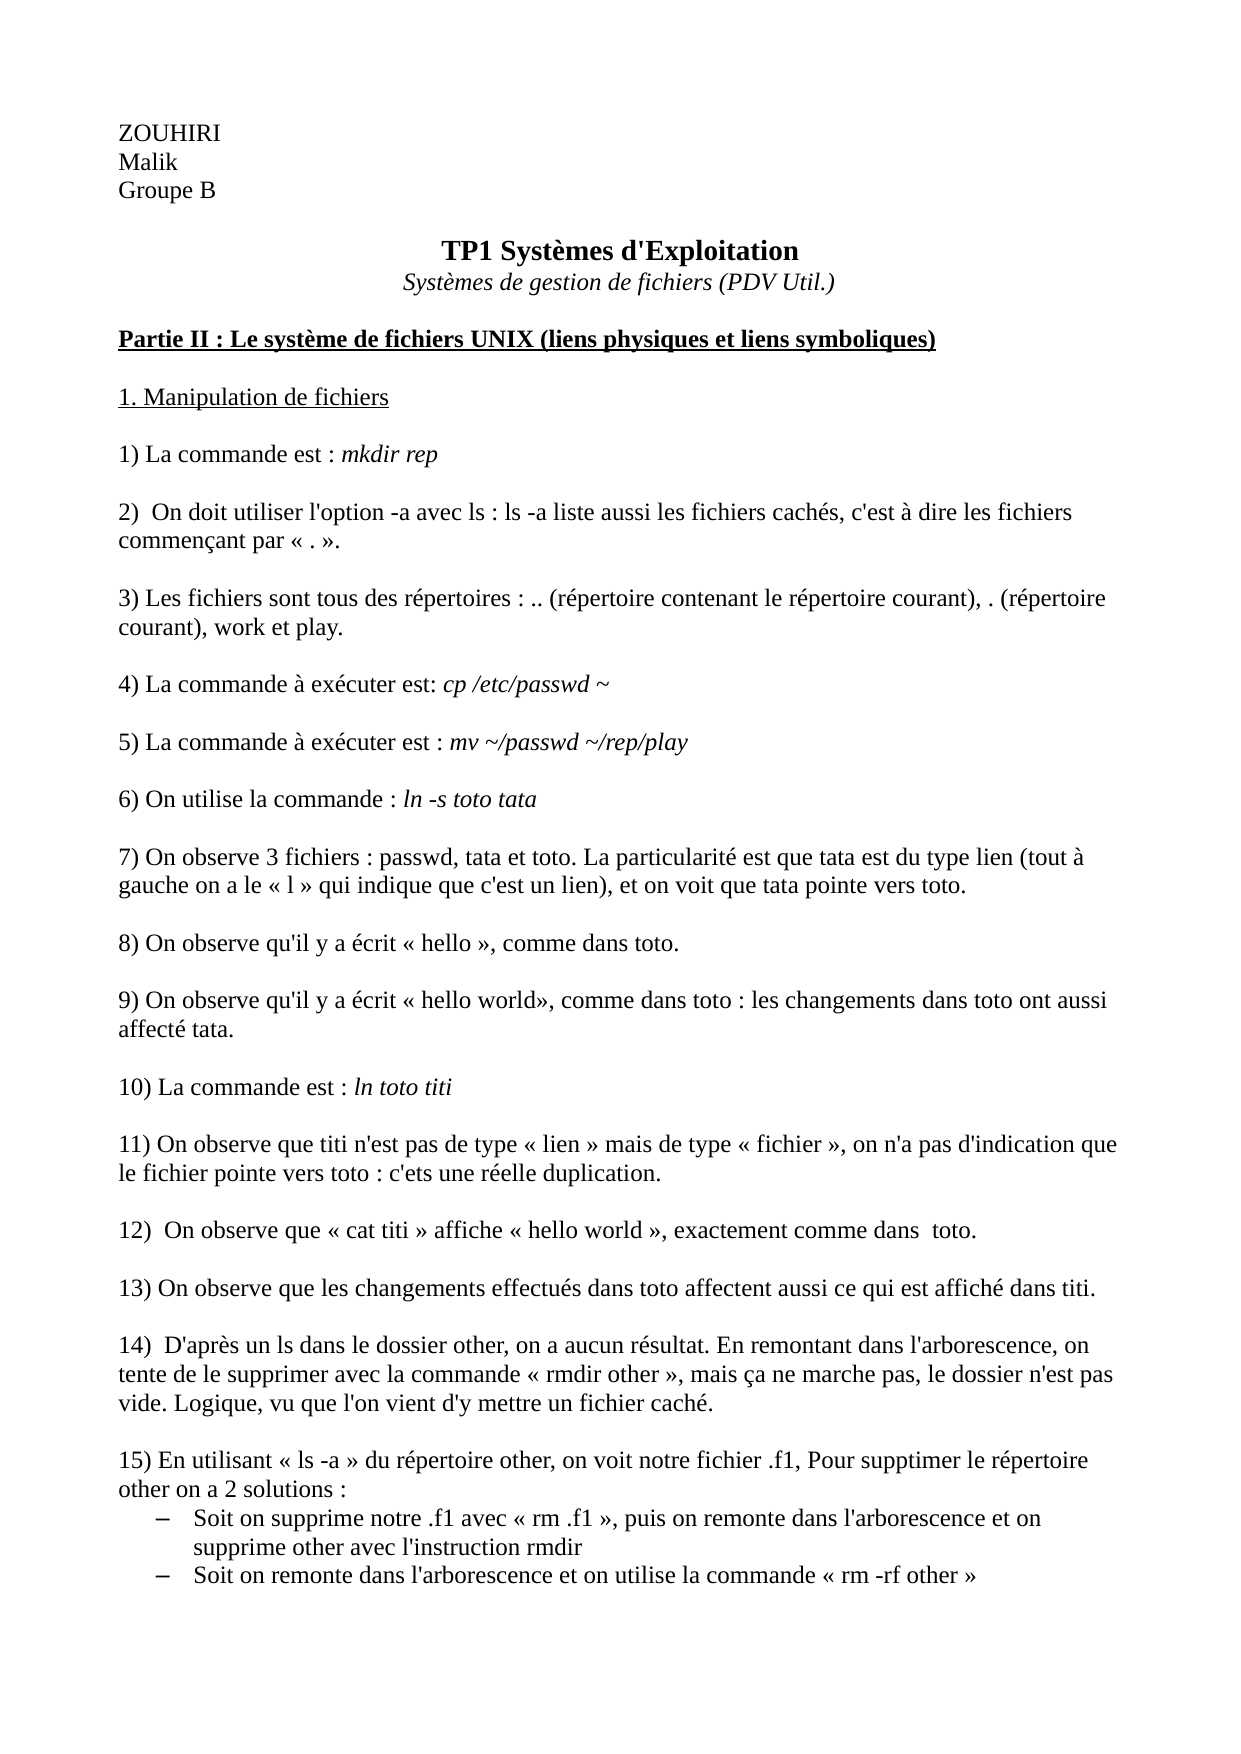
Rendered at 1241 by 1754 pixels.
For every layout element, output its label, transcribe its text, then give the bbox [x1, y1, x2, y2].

text Malik [118, 147, 1122, 176]
text Groupe B [118, 176, 1122, 204]
list Soit on supprime notre .f1 avec « rm .f1 », puis on remonte dans l'arborescence et on supprime other avec l'instruction rmdir [156, 1503, 1122, 1560]
text 11) On observe que titi n'est pas de type « lien » mais de type « fichier », on n'a pas d'indication que le fichier pointe vers toto : c'ets une réelle duplication. [118, 1129, 1122, 1187]
text Partie II : Le système de fichiers UNIX (liens physiques et liens symboliques) [118, 324, 1122, 353]
text 10) La commande est : ln toto titi [118, 1072, 1122, 1100]
text 5) La commande à exécuter est : mv ~/passwd ~/rep/play [118, 727, 1122, 755]
text 13) On observe que les changements effectués dans toto affectent aussi ce qui est affiché dans titi. [118, 1273, 1122, 1302]
text 14) D'après un ls dans le dossier other, on a aucun résultat. En remontant dans l'arborescence, on tente de le supprimer avec la commande « rmdir other », mais ça ne marche pas, le dossier n'est pas vide. Logique, vu que l'on vient d'y mettre un fichier caché. [118, 1330, 1122, 1417]
text 3) Les fichiers sont tous des répertoires : .. (répertoire contenant le répertoire courant), . (répertoire courant), work et play. [118, 583, 1122, 640]
text 12) On observe que « cat titi » affiche « hello world », exactement comme dans toto. [118, 1215, 1122, 1244]
text 7) On observe 3 fichiers : passwd, tata et toto. La particularité est que tata est du type lien (tout à gauche on a le « l » qui indique que c'est un lien), et on voit que tata pointe vers toto. [118, 842, 1122, 899]
text 1) La commande est : mkdir rep [118, 439, 1122, 468]
text TP1 Systèmes d'Exploitation [118, 233, 1122, 267]
text 4) La commande à exécuter est: cp /etc/passwd ~ [118, 669, 1122, 698]
text 9) On observe qu'il y a écrit « hello world», comme dans toto : les changements dans toto ont aussi affecté tata. [118, 985, 1122, 1043]
text 6) On utilise la commande : ln -s toto tata [118, 784, 1122, 813]
text 15) En utilisant « ls -a » du répertoire other, on voit notre fichier .f1, Pour supptimer le répertoire other on a 2 solutions : [118, 1445, 1122, 1503]
list Soit on remonte dans l'arborescence et on utilise la commande « rm -rf other » [156, 1560, 1122, 1589]
text ZOUHIRI [118, 118, 1122, 147]
text Systèmes de gestion de fichiers (PDV Util.) [118, 267, 1122, 295]
text 8) On observe qu'il y a écrit « hello », comme dans toto. [118, 928, 1122, 957]
text 2) On doit utiliser l'option -a avec ls : ls -a liste aussi les fichiers cachés, c'est à dire les fichiers commençant par « . ». [118, 497, 1122, 554]
text 1. Manipulation de fichiers [118, 382, 1122, 410]
